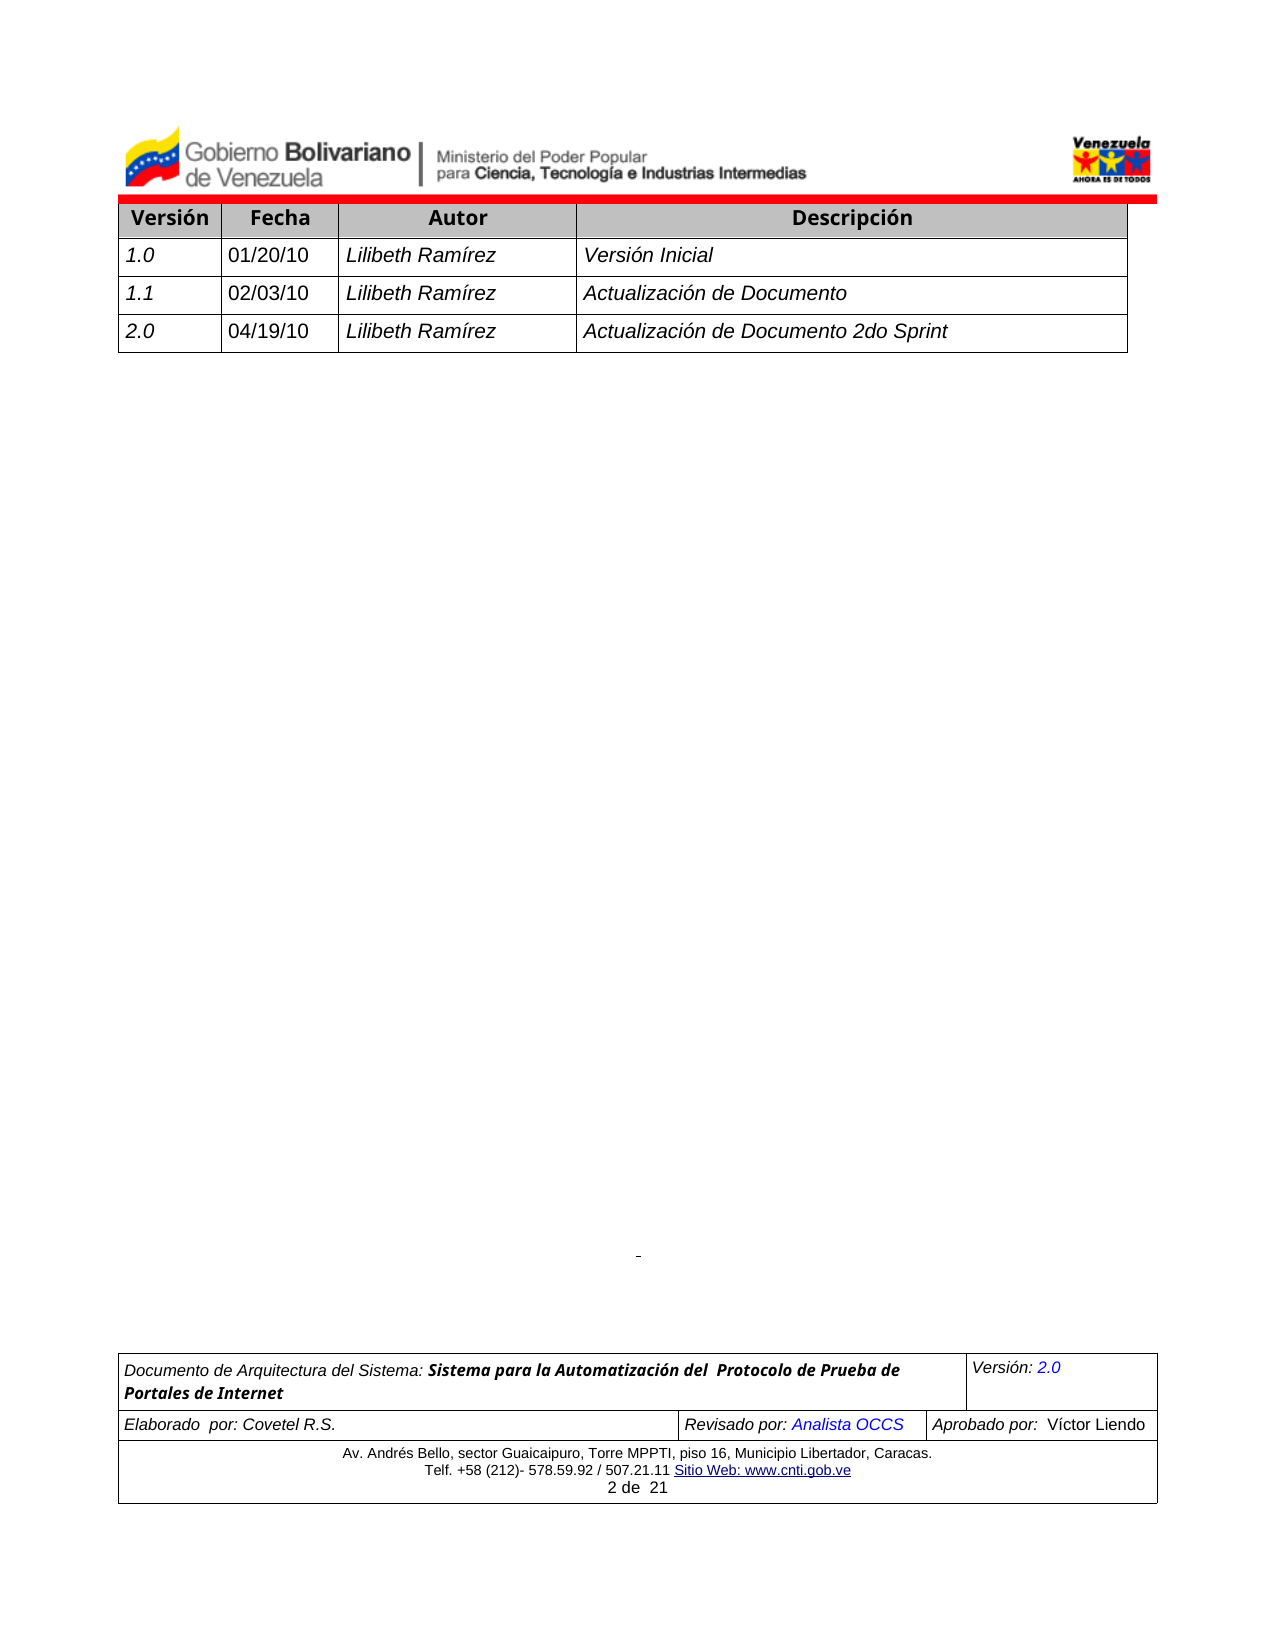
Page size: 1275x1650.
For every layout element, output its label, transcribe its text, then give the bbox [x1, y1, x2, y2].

table_cell 03/02/10 [222, 277, 338, 314]
table_cell 2.0 [119, 315, 221, 352]
table_cell Lilibeth Ramírez [339, 239, 576, 276]
table_header Versión [119, 204, 221, 237]
table_header Fecha [222, 204, 338, 237]
table_header Descripción [577, 204, 1127, 237]
table_cell Lilibeth Ramírez [339, 315, 576, 352]
table_header Autor [339, 204, 576, 237]
table_cell Actualización de Documento [577, 277, 1127, 314]
table_cell Actualización de Documento 2do Sprint [577, 315, 1127, 352]
picture [118, 118, 1157, 204]
table_cell 19/04/10 [222, 315, 338, 352]
table_cell Lilibeth Ramírez [339, 277, 576, 314]
table_cell 1.0 [119, 239, 221, 276]
table_cell 20/01/10 [222, 239, 338, 276]
table_cell 1.1 [119, 277, 221, 314]
table_cell Versión Inicial [577, 239, 1127, 276]
